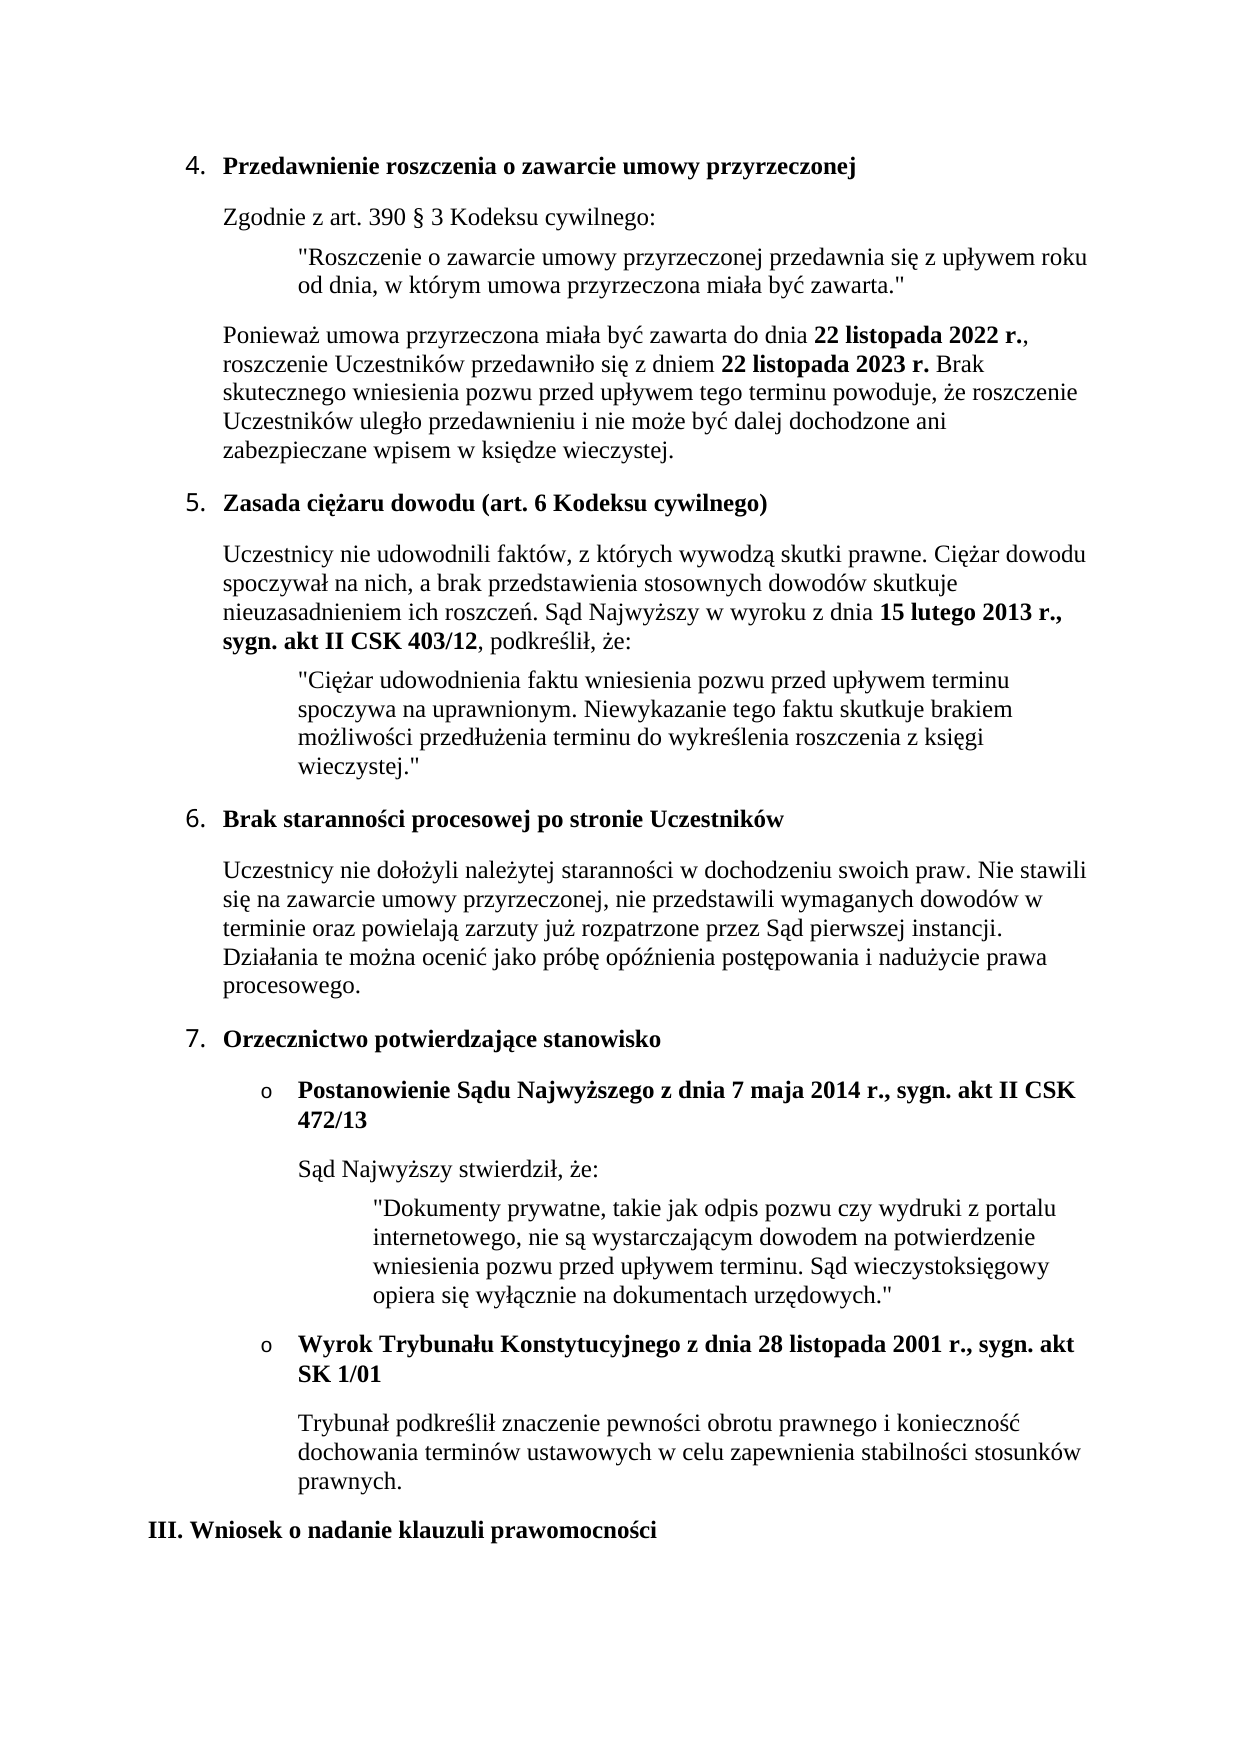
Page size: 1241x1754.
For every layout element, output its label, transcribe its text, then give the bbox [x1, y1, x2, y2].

text Uczestnicy nie udowodnili faktów, z których wywodzą skutki prawne. Ciężar dowodu spoczywał na nich, a brak przedstawienia stosownych dowodów skutkuje nieuzasadnieniem ich roszczeń. Sąd Najwyższy w wyroku z dnia 15 lutego 2013 r., sygn. akt II CSK 403/12, podkreślił, że: [223, 539, 1093, 654]
list Przedawnienie roszczenia o zawarcie umowy przyrzeczonej [185, 148, 1093, 182]
text "Dokumenty prywatne, takie jak odpis pozwu czy wydruki z portalu internetowego, nie są wystarczającym dowodem na potwierdzenie wniesienia pozwu przed upływem terminu. Sąd wieczystoksięgowy opiera się wyłącznie na dokumentach urzędowych." [373, 1193, 1093, 1308]
list Postanowienie Sądu Najwyższego z dnia 7 maja 2014 r., sygn. akt II CSK 472/13 [260, 1075, 1093, 1133]
list Zasada ciężaru dowodu (art. 6 Kodeksu cywilnego) [185, 484, 1093, 519]
text Uczestnicy nie dołożyli należytej staranności w dochodzeniu swoich praw. Nie stawili się na zawarcie umowy przyrzeczonej, nie przedstawili wymaganych dowodów w terminie oraz powielają zarzuty już rozpatrzone przez Sąd pierwszej instancji. Działania te można ocenić jako próbę opóźnienia postępowania i nadużycie prawa procesowego. [223, 856, 1093, 999]
text III. Wniosek o nadanie klauzuli prawomocności [148, 1516, 1093, 1544]
list Orzecznictwo potwierdzające stanowisko [185, 1020, 1093, 1054]
text Zgodnie z art. 390 § 3 Kodeksu cywilnego: [223, 202, 1093, 231]
list Brak staranności procesowej po stronie Uczestników [185, 801, 1093, 835]
list Wyrok Trybunału Konstytucyjnego z dnia 28 listopada 2001 r., sygn. akt SK 1/01 [260, 1329, 1093, 1388]
text "Roszczenie o zawarcie umowy przyrzeczonej przedawnia się z upływem roku od dnia, w którym umowa przyrzeczona miała być zawarta." [298, 242, 1093, 299]
text Trybunał podkreślił znaczenie pewności obrotu prawnego i konieczność dochowania terminów ustawowych w celu zapewnienia stabilności stosunków prawnych. [298, 1408, 1093, 1495]
text Ponieważ umowa przyrzeczona miała być zawarta do dnia 22 listopada 2022 r., roszczenie Uczestników przedawniło się z dniem 22 listopada 2023 r. Brak skutecznego wniesienia pozwu przed upływem tego terminu powoduje, że roszczenie Uczestników uległo przedawnieniu i nie może być dalej dochodzone ani zabezpieczane wpisem w księdze wieczystej. [223, 320, 1093, 464]
text Sąd Najwyższy stwierdził, że: [298, 1154, 1093, 1183]
text "Ciężar udowodnienia faktu wniesienia pozwu przed upływem terminu spoczywa na uprawnionym. Niewykazanie tego faktu skutkuje brakiem możliwości przedłużenia terminu do wykreślenia roszczenia z księgi wieczystej." [298, 665, 1093, 780]
